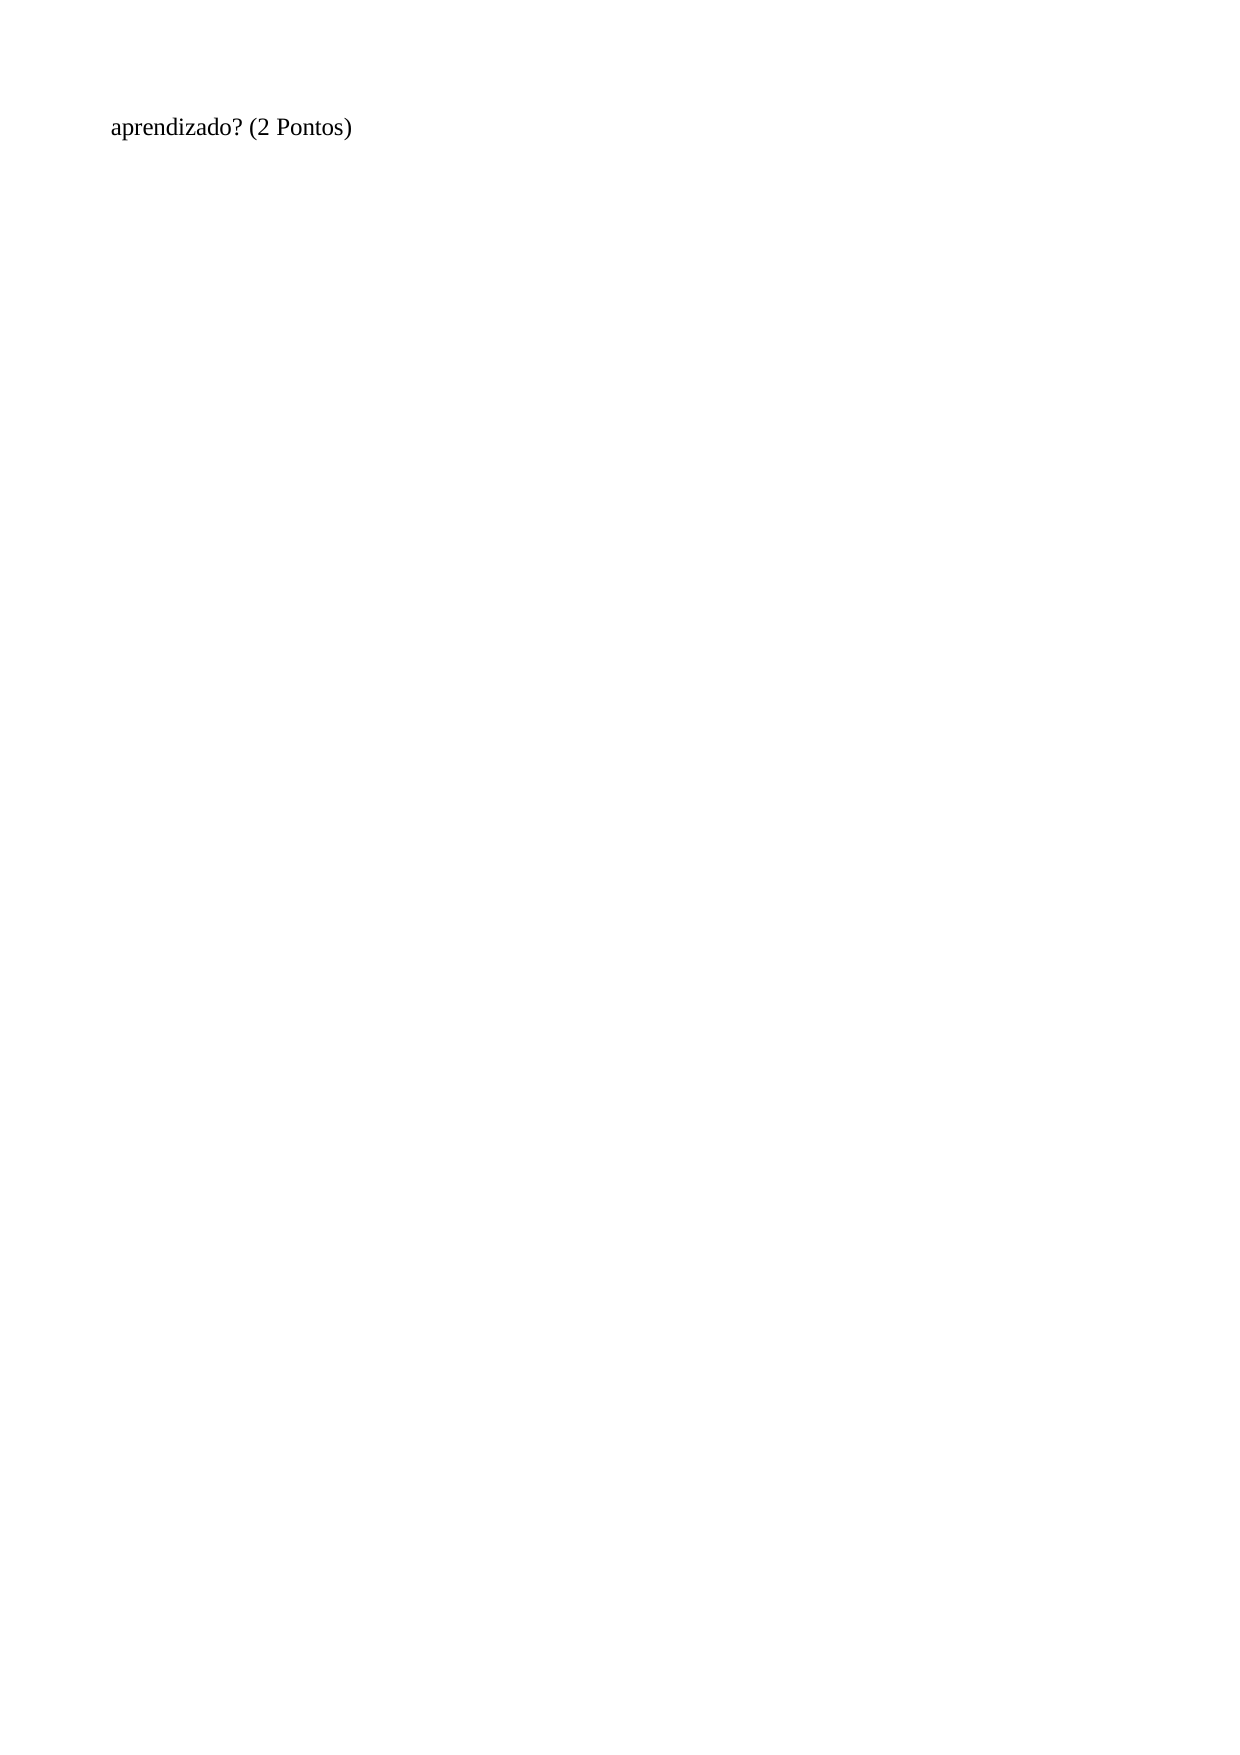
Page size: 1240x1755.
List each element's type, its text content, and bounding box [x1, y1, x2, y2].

list Comente o que ocorreu ao se aumentar o grau do polinômio de regressão. Sobre o resultado da plotagem do polinômio de grau 9 (M=9) é um efeito desejado quando se pretende generalizar o aprendizado? (2 Pontos) [94, 112, 1159, 141]
